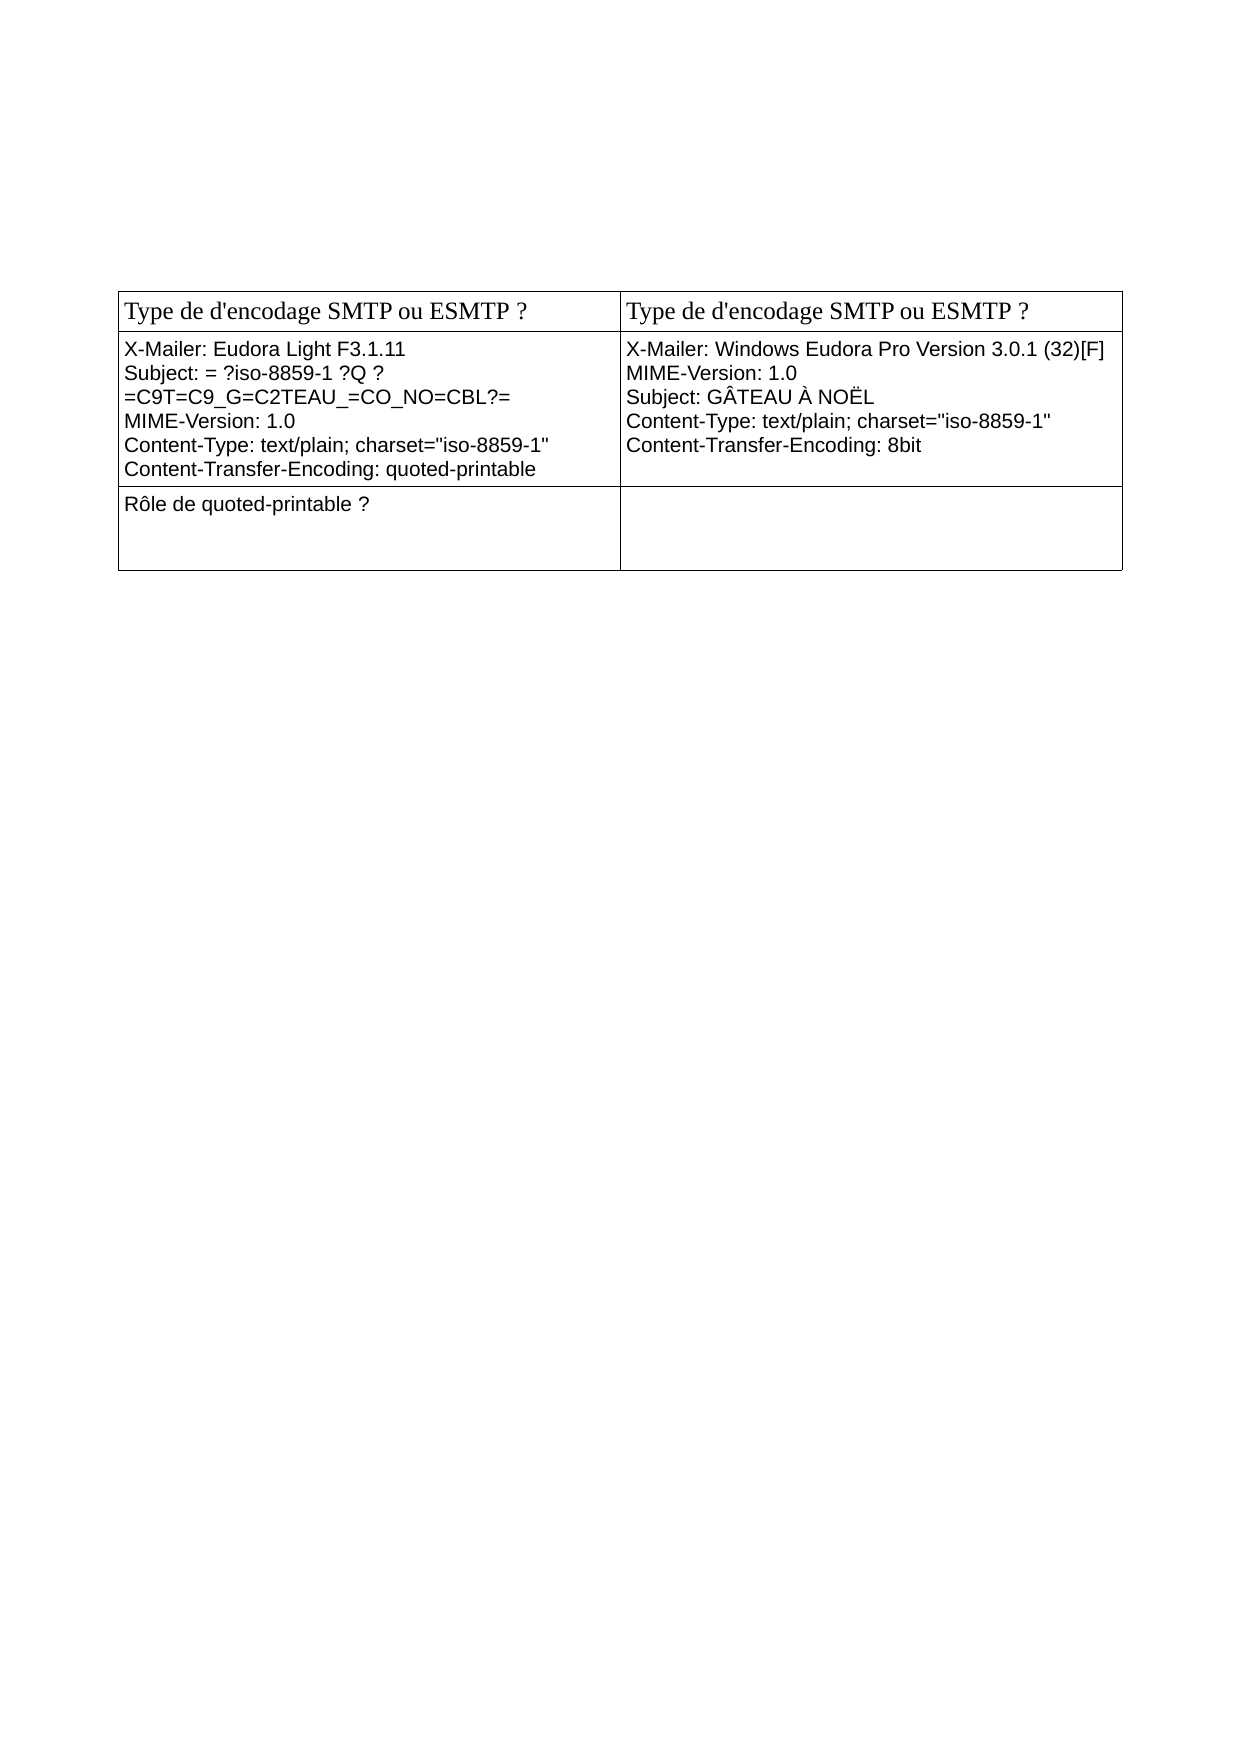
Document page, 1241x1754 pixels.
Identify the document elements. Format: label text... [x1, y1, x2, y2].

table_header Type de d'encodage SMTP ou ESMTP ? [621, 292, 1122, 331]
table_cell Rôle de quoted-printable ? [119, 487, 620, 570]
table_cell [621, 487, 1122, 570]
table_cell X-Mailer: Windows Eudora Pro Version 3.0.1 (32)[F] MIME-Version: 1.0 Subject: GÂTEAU À NOËL Content-Type: text/plain; charset="iso-8859-1" Content-Transfer-Encoding: 8bit [621, 332, 1122, 486]
table_cell X-Mailer: Eudora Light F3.1.11 Subject: = ?iso-8859-1 ?Q ?=C9T=C9_G=C2TEAU_=CO_NO=CBL?= MIME-Version: 1.0 Content-Type: text/plain; charset="iso-8859-1" Content-Transfer-Encoding: quoted-printable [119, 332, 620, 486]
table_header Type de d'encodage SMTP ou ESMTP ? [119, 292, 620, 331]
